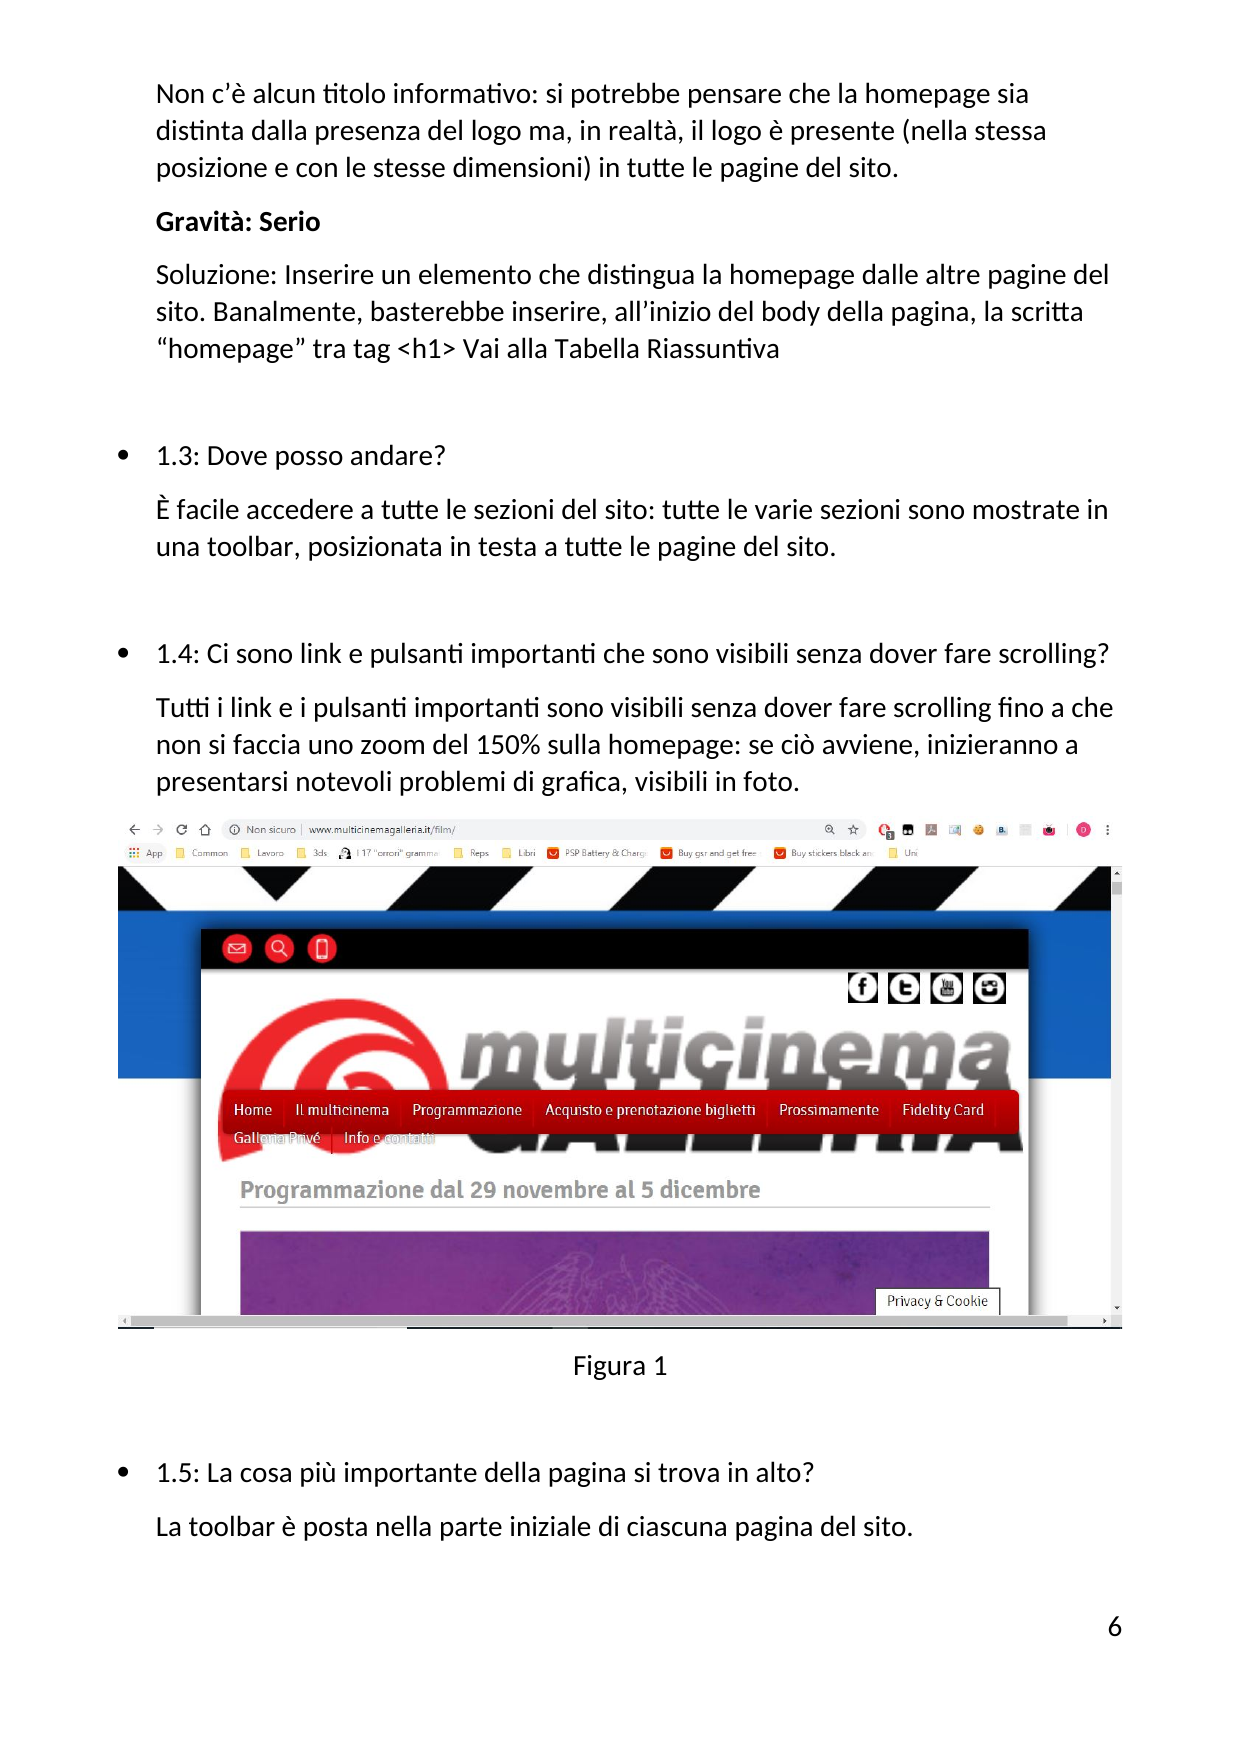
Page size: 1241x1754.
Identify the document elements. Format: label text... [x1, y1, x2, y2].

text Figura 1 [118, 1347, 1122, 1383]
text La toolbar è posta nella parte iniziale di ciascuna pagina del sito. [156, 1508, 1122, 1543]
text Tutti i link e i pulsanti importanti sono visibili senza dover fare scrolling fino a che non si faccia uno zoom del 150% sulla homepage: se ciò avviene, inizieranno a presentarsi notevoli problemi di grafica, visibili in foto. [156, 689, 1122, 799]
text Non c’è alcun titolo informativo: si potrebbe pensare che la homepage sia distinta dalla presenza del logo ma, in realtà, il logo è presente (nella stessa posizione e con le stesse dimensioni) in tutte le pagine del sito. [156, 75, 1122, 184]
text Gravità: Serio [156, 203, 1122, 238]
list 1.5: La cosa più importante della pagina si trova in alto? [118, 1454, 1122, 1490]
list 1.3: Dove posso andare? [118, 437, 1122, 473]
text Soluzione: Inserire un elemento che distingua la homepage dalle altre pagine del sito. Banalmente, basterebbe inserire, all’inizio del body della pagina, la scritta “homepage” tra tag <h1> Vai alla Tabella Riassuntiva [156, 256, 1122, 366]
text È facile accedere a tutte le sezioni del sito: tutte le varie sezioni sono mostrate in una toolbar, posizionata in testa a tutte le pagine del sito. [156, 491, 1122, 564]
list 1.4: Ci sono link e pulsanti importanti che sono visibili senza dover fare scrolling? [118, 635, 1122, 671]
